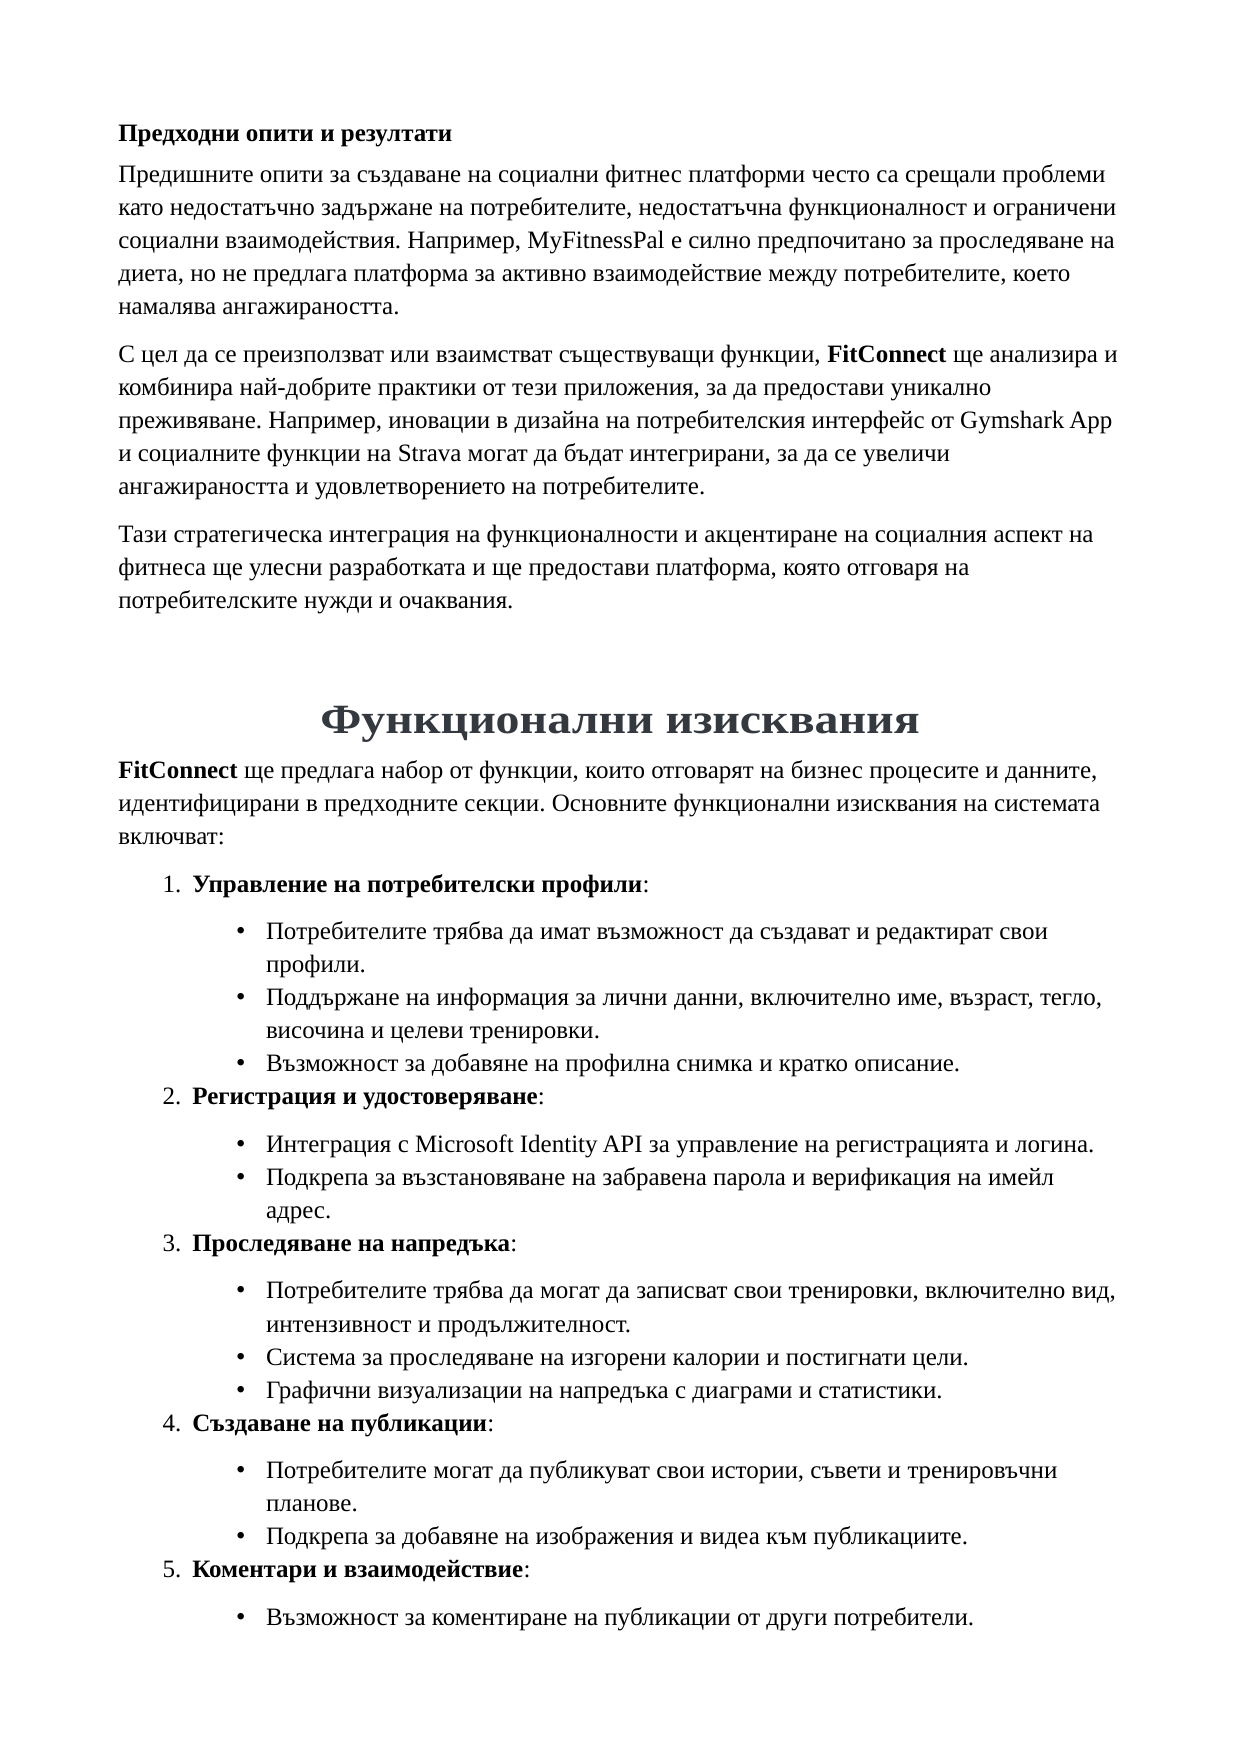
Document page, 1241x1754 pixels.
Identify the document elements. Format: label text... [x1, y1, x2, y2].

list Потребителите трябва да имат възможност да създават и редактират свои профили. [236, 916, 1122, 978]
list Потребителите могат да публикуват свои истории, съвети и тренировъчни планове. [236, 1455, 1122, 1517]
list Подкрепа за възстановяване на забравена парола и верификация на имейл адрес. [236, 1162, 1122, 1224]
list Възможност за коментиране на публикации от други потребители. [236, 1602, 1122, 1631]
subtitle Предходни опити и резултати [118, 118, 1122, 147]
list Подкрепа за добавяне на изображения и видеа към публикациите. [236, 1521, 1122, 1550]
list Интеграция с Microsoft Identity API за управление на регистрацията и логинa. [236, 1129, 1122, 1158]
list Поддържане на информация за лични данни, включително име, възраст, тегло, височина и целеви тренировки. [236, 982, 1122, 1044]
text Предишните опити за създаване на социални фитнес платформи често са срещали проблеми като недостатъчно задържане на потребителите, недостатъчна функционалност и ограничени социални взаимодействия. Например, MyFitnessPal е силно предпочитано за проследяване на диета, но не предлага платформа за активно взаимодействие между потребителите, което намалява ангажираността. [118, 159, 1122, 320]
list Система за проследяване на изгорени калории и постигнати цели. [236, 1342, 1122, 1370]
subtitle Функционални изисквания [118, 694, 1122, 742]
list Регистрация и удостоверяване: [162, 1081, 1122, 1110]
list Управление на потребителски профили: [162, 869, 1122, 897]
list Графични визуализации на напредъка с диаграми и статистики. [236, 1375, 1122, 1403]
text С цел да се преизползват или взаимстват съществуващи функции, FitConnect ще анализира и комбинира най-добрите практики от тези приложения, за да предостави уникално преживяване. Например, иновации в дизайна на потребителския интерфейс от Gymshark App и социалните функции на Strava могат да бъдат интегрирани, за да се увеличи ангажираността и удовлетворението на потребителите. [118, 339, 1122, 500]
list Проследяване на напредъка: [162, 1228, 1122, 1257]
list Възможност за добавяне на профилна снимка и кратко описание. [236, 1048, 1122, 1077]
list Създаване на публикации: [162, 1408, 1122, 1436]
text FitConnect ще предлага набор от функции, които отговарят на бизнес процесите и данните, идентифицирани в предходните секции. Основните функционални изисквания на системата включват: [118, 755, 1122, 850]
text Тази стратегическа интеграция на функционалности и акцентиране на социалния аспект на фитнеса ще улесни разработката и ще предостави платформа, която отговаря на потребителските нужди и очаквания. [118, 519, 1122, 613]
list Коментари и взаимодействие: [162, 1554, 1122, 1583]
list Потребителите трябва да могат да записват свои тренировки, включително вид, интензивност и продължителност. [236, 1276, 1122, 1337]
